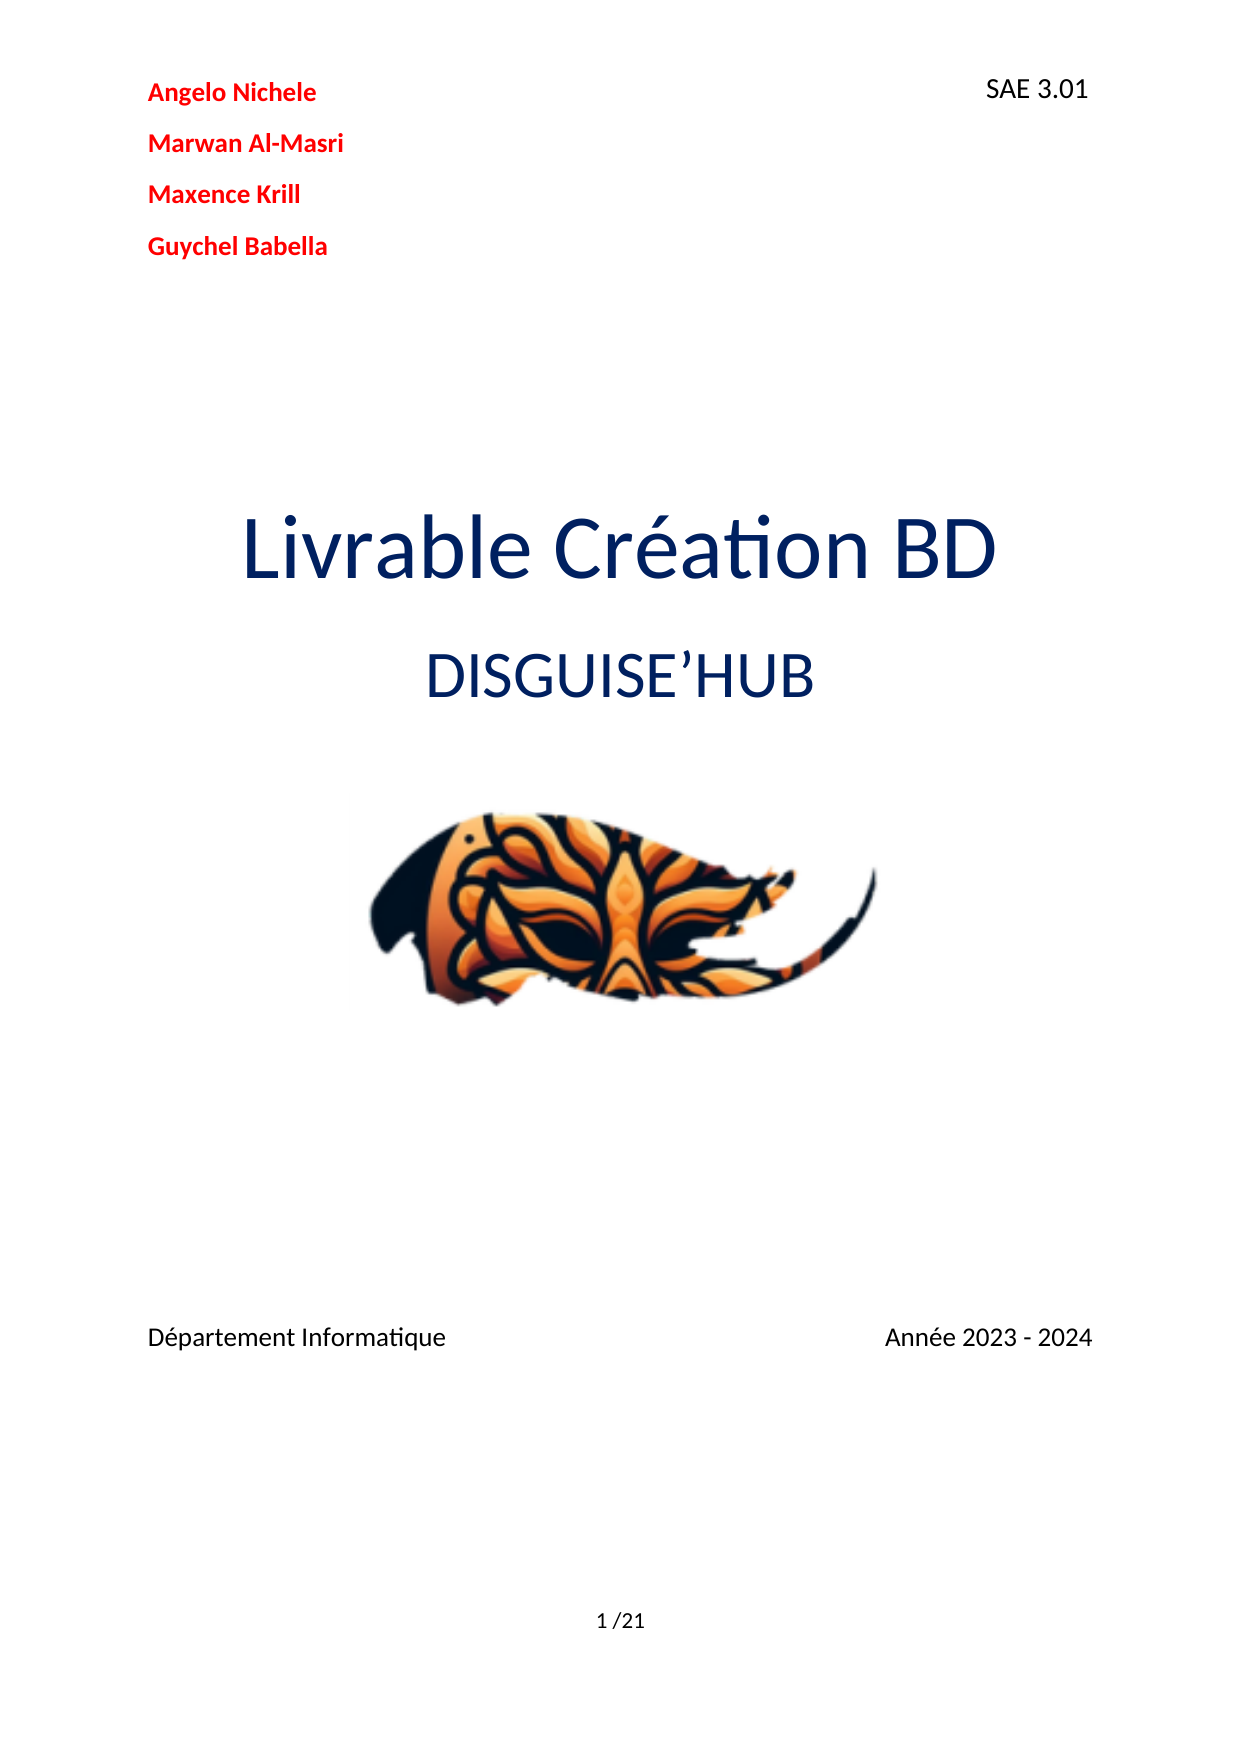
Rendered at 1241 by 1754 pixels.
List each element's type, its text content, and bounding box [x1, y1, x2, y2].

text Département Informatique Année 2023 - 2024 [148, 1320, 1093, 1353]
text Maxence Krill [148, 177, 1093, 211]
text DISGUISE’HUB [148, 633, 1093, 714]
text Livrable Création BD [148, 490, 1093, 602]
text Angelo Nichele [148, 75, 1096, 122]
text SAE 3.01 [986, 70, 1096, 105]
text Marwan Al-Masri [148, 126, 1093, 159]
text Guychel Babella [148, 229, 1093, 262]
